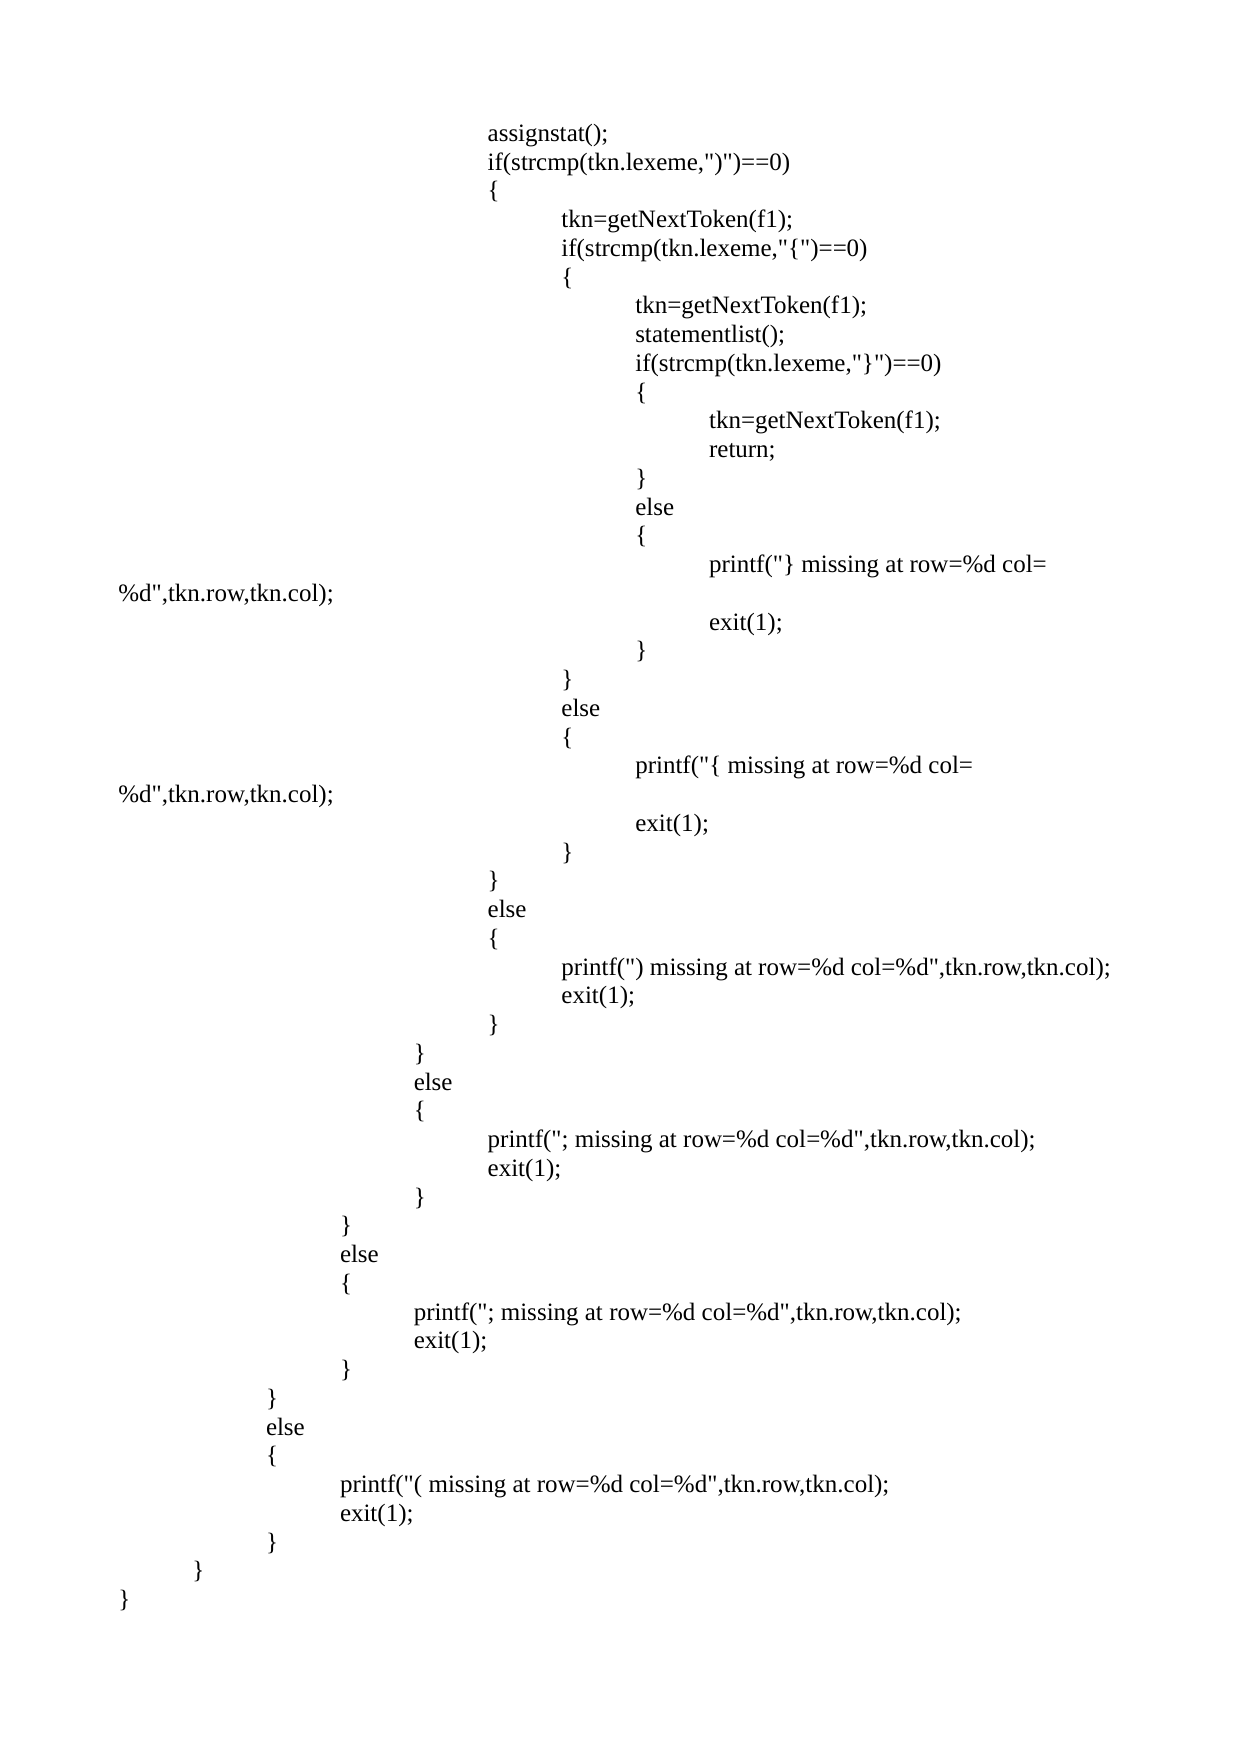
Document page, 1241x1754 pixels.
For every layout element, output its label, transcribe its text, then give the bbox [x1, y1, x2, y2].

text exit(1); [118, 1153, 1122, 1182]
text { [118, 923, 1122, 952]
text exit(1); [118, 981, 1122, 1009]
text { [118, 1096, 1122, 1124]
text } [118, 866, 1122, 894]
text else [118, 894, 1122, 923]
text else [118, 1412, 1122, 1441]
text } [118, 1038, 1122, 1067]
text printf("{ missing at row=%d col=%d",tkn.row,tkn.col); [118, 751, 1122, 808]
text { [118, 262, 1122, 291]
text { [118, 176, 1122, 204]
text } [118, 1584, 1122, 1613]
text if(strcmp(tkn.lexeme,"}")==0) [118, 348, 1122, 377]
text if(strcmp(tkn.lexeme,")")==0) [118, 147, 1122, 176]
text printf("; missing at row=%d col=%d",tkn.row,tkn.col); [118, 1297, 1122, 1326]
text exit(1); [118, 808, 1122, 837]
text tkn=getNextToken(f1); [118, 406, 1122, 434]
text } [118, 664, 1122, 693]
text } [118, 1354, 1122, 1383]
text } [118, 1182, 1122, 1211]
text printf(") missing at row=%d col=%d",tkn.row,tkn.col); [118, 952, 1122, 981]
text { [118, 521, 1122, 549]
text printf("; missing at row=%d col=%d",tkn.row,tkn.col); [118, 1124, 1122, 1153]
text { [118, 1441, 1122, 1469]
text { [118, 722, 1122, 751]
text exit(1); [118, 1498, 1122, 1527]
text } [118, 1556, 1122, 1584]
text } [118, 463, 1122, 492]
text else [118, 492, 1122, 521]
text tkn=getNextToken(f1); [118, 204, 1122, 233]
text exit(1); [118, 607, 1122, 636]
text } [118, 1009, 1122, 1038]
text } [118, 1527, 1122, 1556]
text statementlist(); [118, 319, 1122, 348]
text if(strcmp(tkn.lexeme,"{")==0) [118, 233, 1122, 262]
text assignstat(); [118, 118, 1122, 147]
text } [118, 636, 1122, 664]
text printf("( missing at row=%d col=%d",tkn.row,tkn.col); [118, 1469, 1122, 1498]
text else [118, 693, 1122, 722]
text return; [118, 434, 1122, 463]
text exit(1); [118, 1326, 1122, 1354]
text } [118, 1211, 1122, 1239]
text { [118, 1268, 1122, 1297]
text tkn=getNextToken(f1); [118, 291, 1122, 319]
text printf("} missing at row=%d col=%d",tkn.row,tkn.col); [118, 549, 1122, 607]
text else [118, 1067, 1122, 1096]
text { [118, 377, 1122, 406]
text else [118, 1239, 1122, 1268]
text } [118, 837, 1122, 866]
text } [118, 1383, 1122, 1412]
